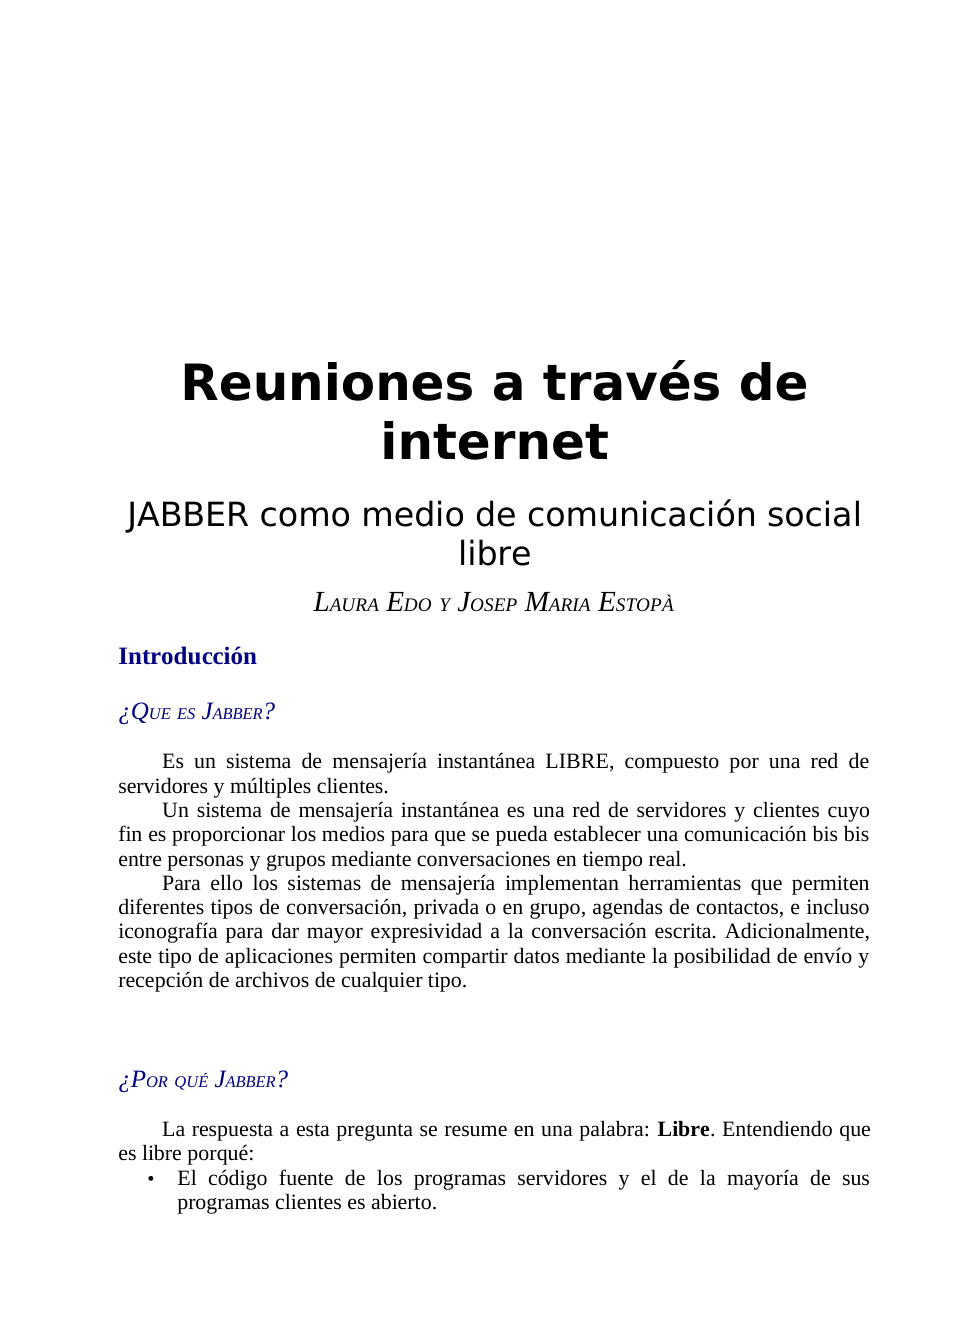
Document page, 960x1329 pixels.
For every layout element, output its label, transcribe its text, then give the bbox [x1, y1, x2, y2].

text ¿Por qué Jabber? [118, 1065, 871, 1093]
text ¿Que es Jabber? [118, 697, 871, 725]
text Es un sistema de mensajería instantánea LIBRE, compuesto por una red de servidores y múltiples clientes. [118, 749, 871, 798]
text La respuesta a esta pregunta se resume en una palabra: Libre. Entendiendo que es libre porqué: [118, 1117, 871, 1165]
subtitle JABBER como medio de comunicación social libre [118, 496, 871, 573]
list El código fuente de los programas servidores y el de la mayoría de sus programas clientes es abierto. [148, 1165, 871, 1214]
text Introducción [118, 642, 871, 670]
text Laura Edo y Josep Maria Estopà [118, 585, 871, 618]
text Para ello los sistemas de mensajería implementan herramientas que permiten diferentes tipos de conversación, privada o en grupo, agendas de contactos, e incluso iconografía para dar mayor expresividad a la conversación escrita. Adicionalmente, este tipo de aplicaciones permiten compartir datos mediante la posibilidad de envío y recepción de archivos de cualquier tipo. [118, 871, 871, 992]
text Un sistema de mensajería instantánea es una red de servidores y clientes cuyo fin es proporcionar los medios para que se pueda establecer una comunicación bis bis entre personas y grupos mediante conversaciones en tiempo real. [118, 798, 871, 871]
title Reuniones a través de internet [118, 354, 871, 471]
